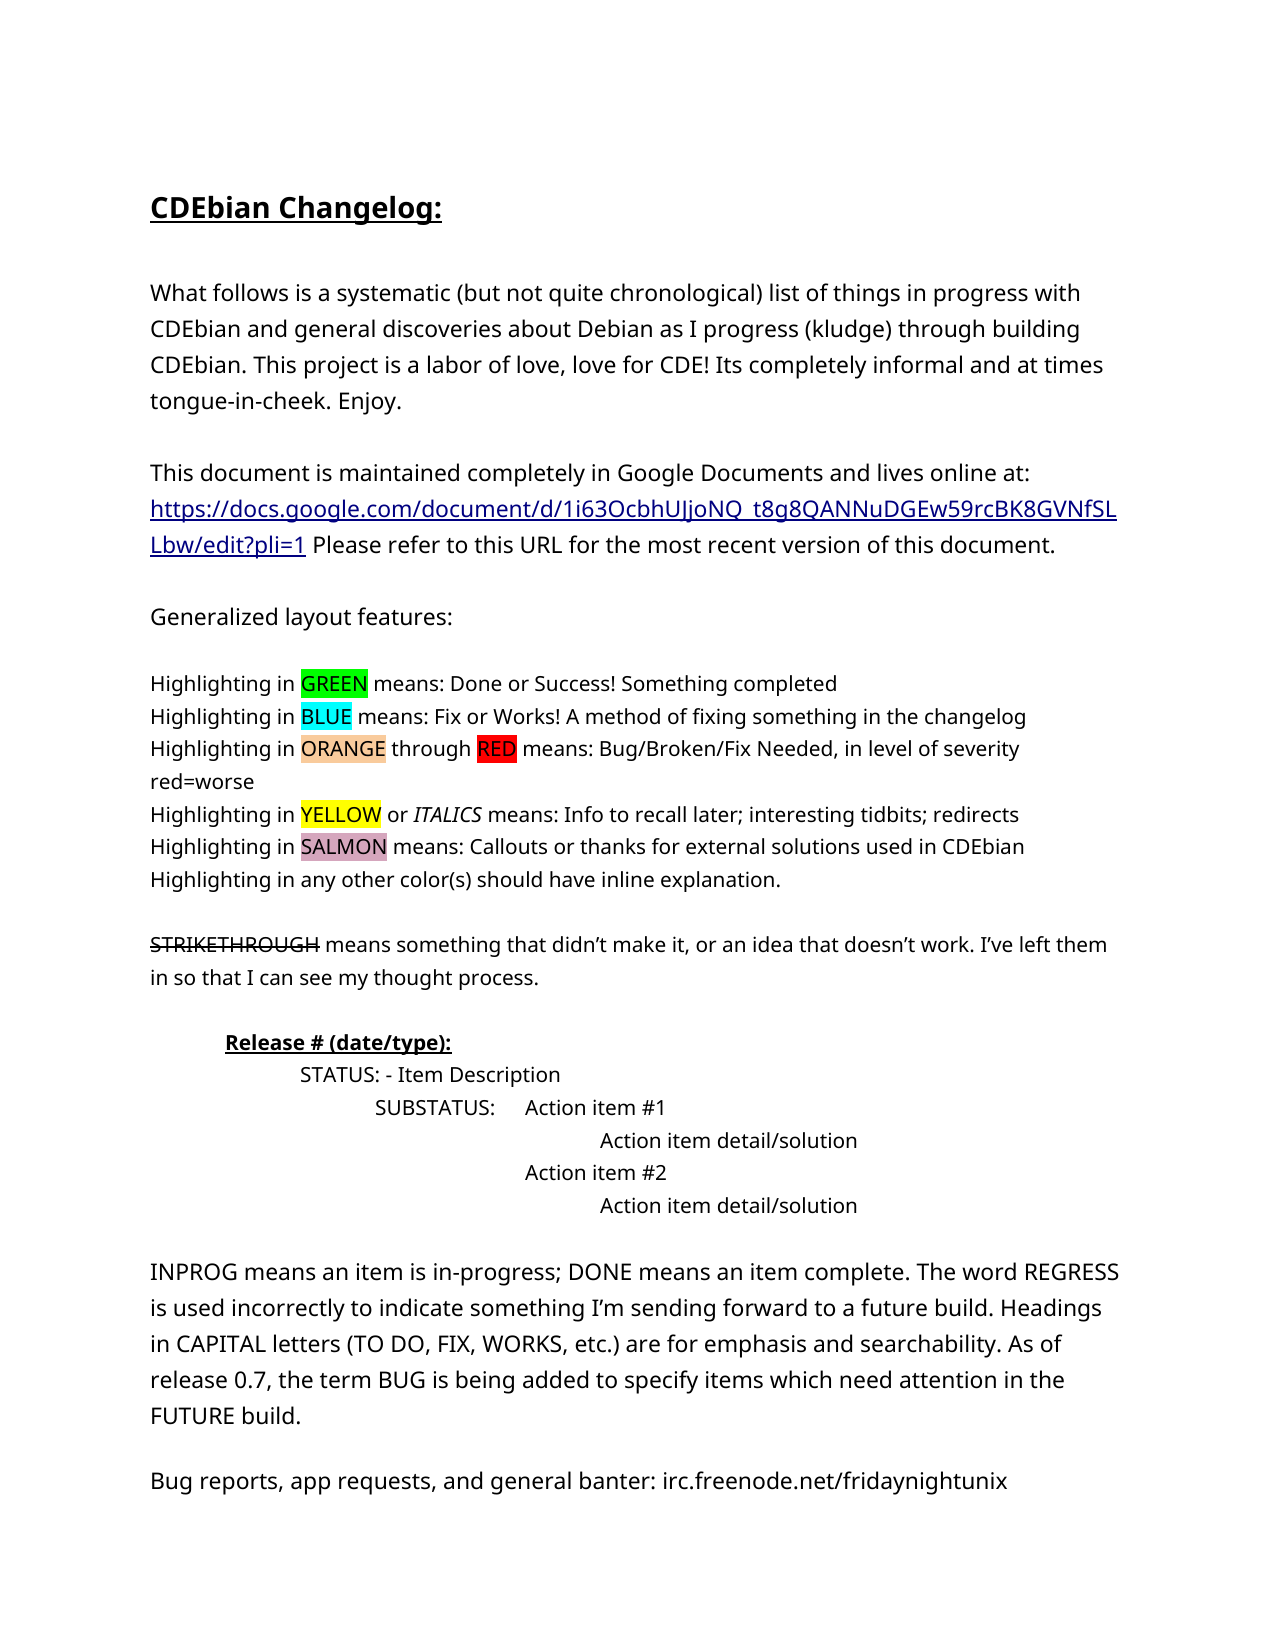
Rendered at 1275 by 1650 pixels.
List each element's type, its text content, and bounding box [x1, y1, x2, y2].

text STATUS: - Item Description [225, 1061, 1125, 1089]
text Highlighting in SALMON means: Callouts or thanks for external solutions used in CDEbian [150, 832, 1125, 861]
text Highlighting in any other color(s) should have inline explanation. [150, 865, 1125, 893]
text Bug reports, app requests, and general banter: irc.freenode.net/fridaynightunix [150, 1465, 1125, 1497]
text Action item detail/solution [300, 1126, 1125, 1154]
text What follows is a systematic (but not quite chronological) list of things in progress with CDEbian and general discoveries about Debian as I progress (kludge) through building CDEbian. This project is a labor of love, love for CDE! Its completely informal and at times tongue-in-cheek. Enjoy. [150, 277, 1125, 416]
text Highlighting in ORANGE through RED means: Bug/Broken/Fix Needed, in level of severity red=worse [150, 734, 1125, 796]
text INPROG means an item is in-progress; DONE means an item complete. The word REGRESS is used incorrectly to indicate something I’m sending forward to a future build. Headings in CAPITAL letters (TO DO, FIX, WORKS, etc.) are for emphasis and searchability. As of release 0.7, the term BUG is being added to specify items which need attention in the FUTURE build. [150, 1256, 1125, 1431]
text SUBSTATUS: Action item #1 [300, 1093, 1125, 1122]
text Highlighting in BLUE means: Fix or Works! A method of fixing something in the changelog [150, 702, 1125, 730]
text Generalized layout features: [150, 601, 1125, 632]
text Release # (date/type): [225, 1028, 1125, 1056]
subtitle CDEbian Changelog: [150, 187, 1125, 227]
text Highlighting in GREEN means: Done or Success! Something completed [150, 669, 1125, 698]
text Action item detail/solution [600, 1191, 1125, 1219]
text STRIKETHROUGH means something that didn’t make it, or an idea that doesn’t work. I’ve left them in so that I can see my thought process. [150, 930, 1125, 991]
text Highlighting in YELLOW or ITALICS means: Info to recall later; interesting tidbits; redirects [150, 800, 1125, 828]
text Action item #2 [525, 1158, 1125, 1187]
text This document is maintained completely in Google Documents and lives online at: https://docs.google.com/document/d/1i63OcbhUJjoNQ_t8g8QANNuDGEw59rcBK8GVNfSLLbw/edit?pli=1 Please refer to this URL for the most recent version of this document. [150, 457, 1125, 560]
